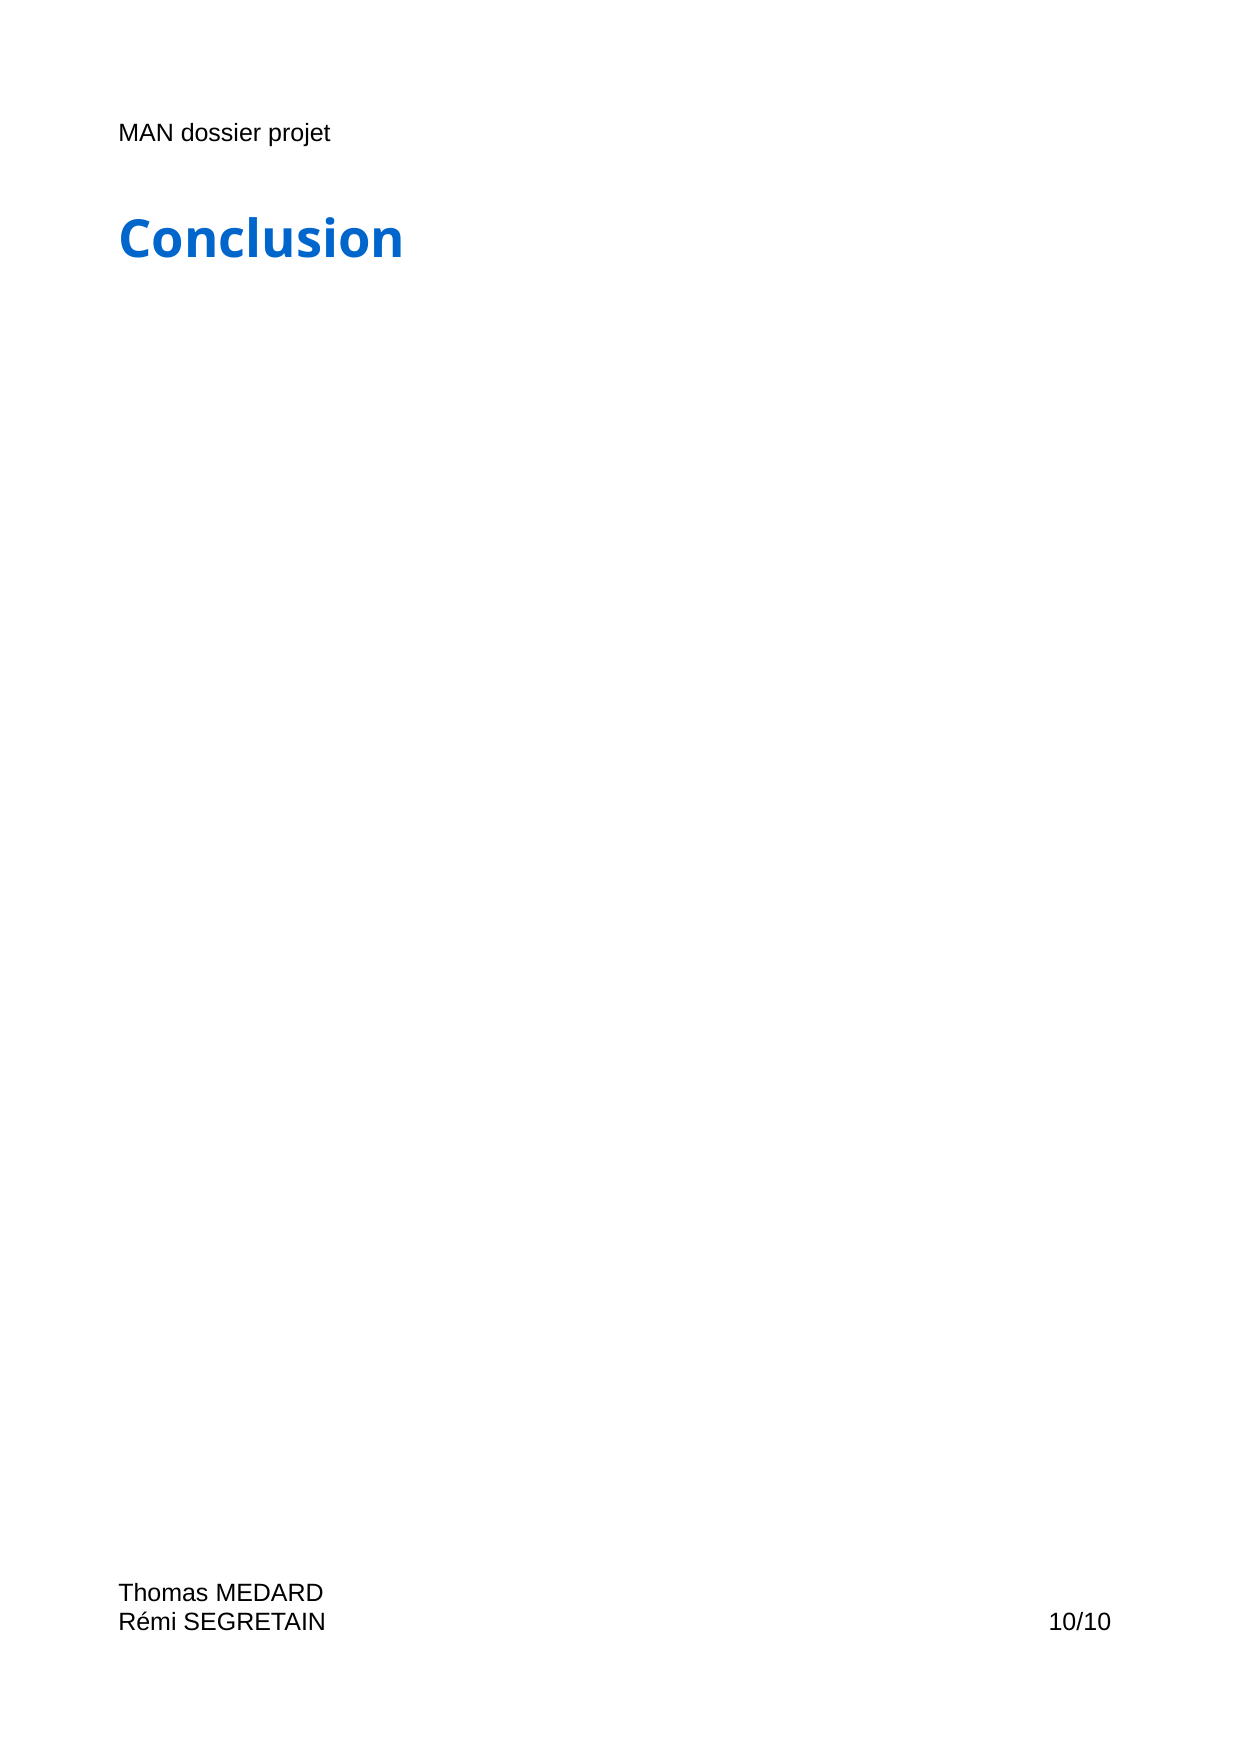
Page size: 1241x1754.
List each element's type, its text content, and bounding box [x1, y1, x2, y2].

subtitle Conclusion [118, 201, 1122, 273]
